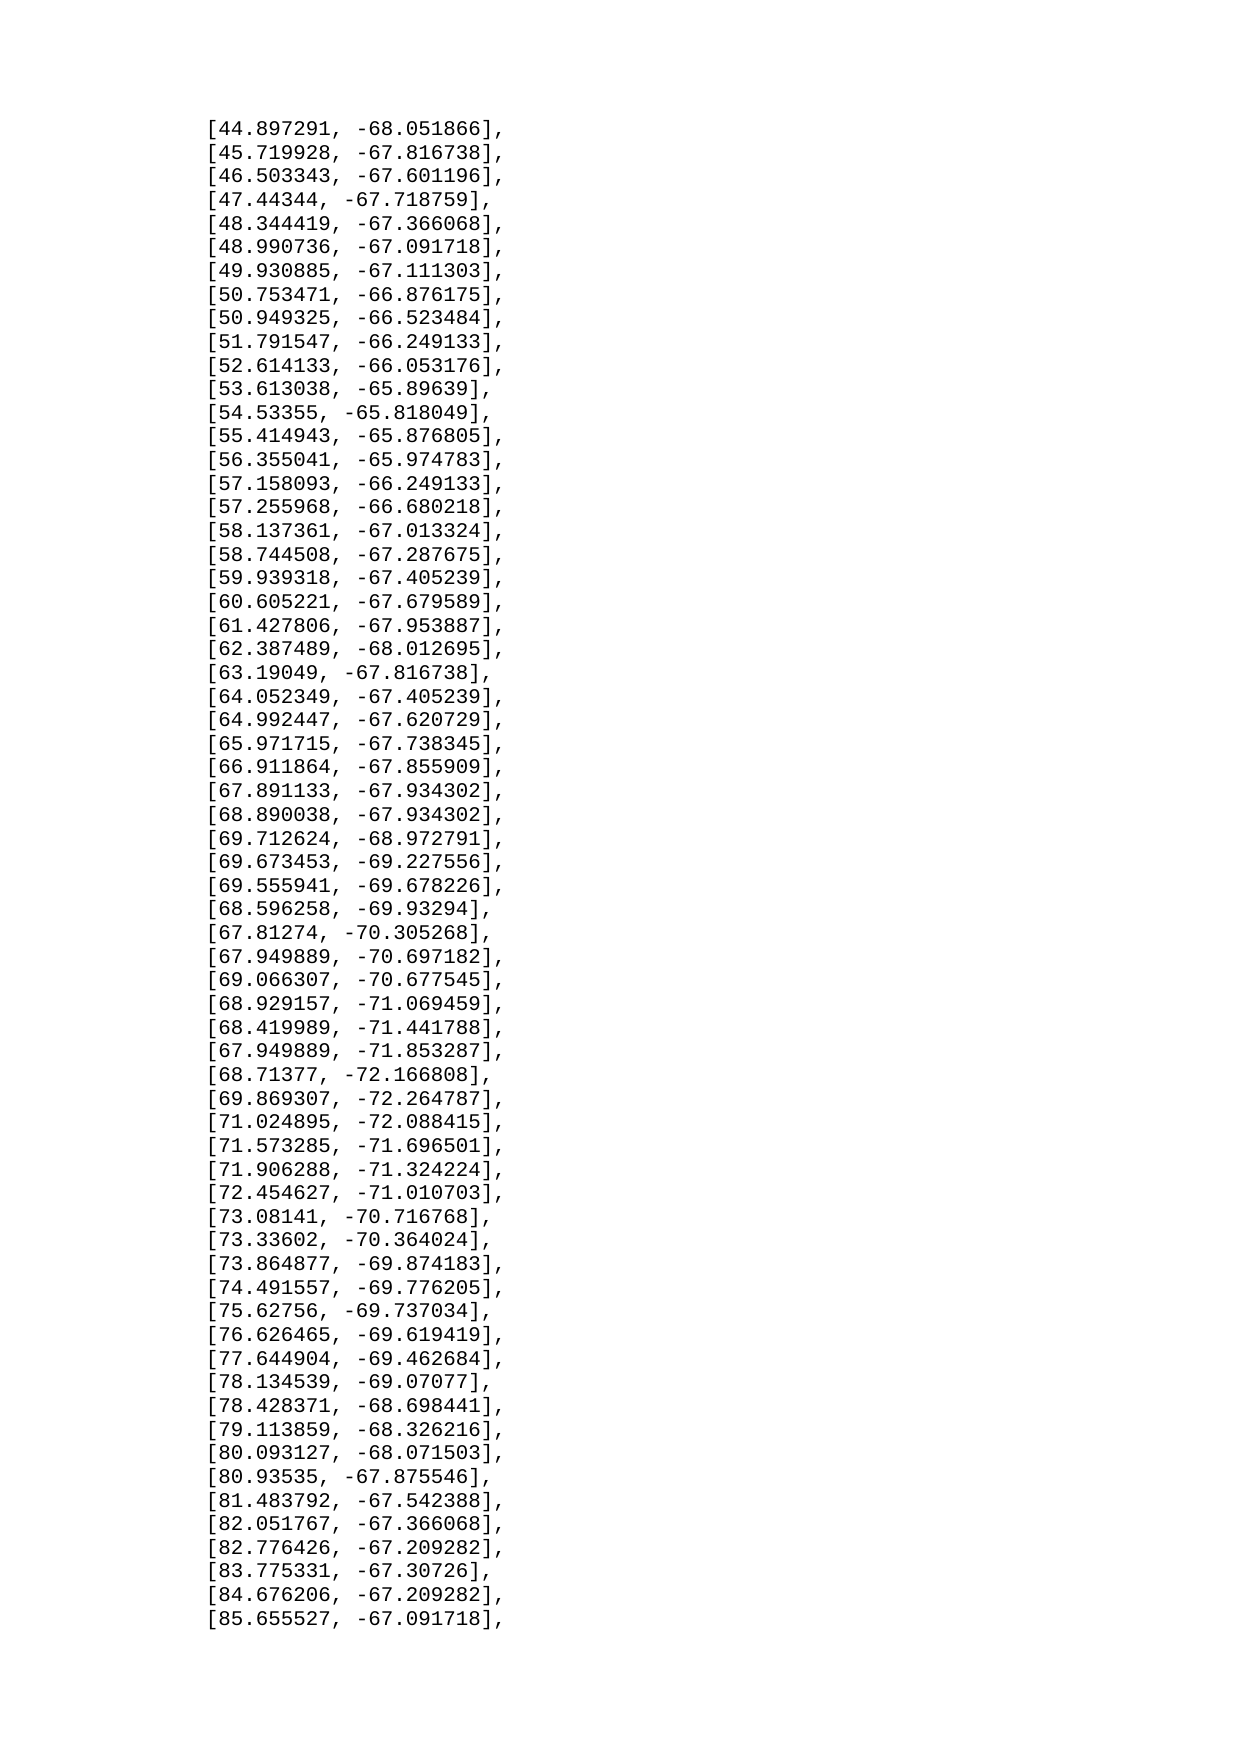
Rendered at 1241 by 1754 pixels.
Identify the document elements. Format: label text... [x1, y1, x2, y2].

text [78.428371, -68.698441], [118, 1395, 1122, 1419]
text [48.990736, -67.091718], [118, 236, 1122, 260]
text [71.024895, -72.088415], [118, 1111, 1122, 1135]
text [69.673453, -69.227556], [118, 851, 1122, 875]
text [84.676206, -67.209282], [118, 1584, 1122, 1608]
text [67.949889, -71.853287], [118, 1040, 1122, 1064]
text [71.906288, -71.324224], [118, 1158, 1122, 1182]
text [48.344419, -67.366068], [118, 213, 1122, 236]
text [67.891133, -67.934302], [118, 780, 1122, 804]
text [82.776426, -67.209282], [118, 1537, 1122, 1561]
text [68.929157, -71.069459], [118, 993, 1122, 1017]
text [74.491557, -69.776205], [118, 1277, 1122, 1300]
text [53.613038, -65.89639], [118, 378, 1122, 402]
text [47.44344, -67.718759], [118, 189, 1122, 213]
text [50.949325, -66.523484], [118, 307, 1122, 331]
text [45.719928, -67.816738], [118, 142, 1122, 165]
text [73.08141, -70.716768], [118, 1206, 1122, 1229]
text [77.644904, -69.462684], [118, 1348, 1122, 1371]
text [67.81274, -70.305268], [118, 922, 1122, 946]
text [50.753471, -66.876175], [118, 284, 1122, 307]
text [80.93535, -67.875546], [118, 1466, 1122, 1489]
text [73.33602, -70.364024], [118, 1229, 1122, 1253]
text [63.19049, -67.816738], [118, 662, 1122, 686]
text [49.930885, -67.111303], [118, 260, 1122, 284]
text [61.427806, -67.953887], [118, 615, 1122, 638]
text [68.71377, -72.166808], [118, 1064, 1122, 1088]
text [73.864877, -69.874183], [118, 1253, 1122, 1277]
text [67.949889, -70.697182], [118, 946, 1122, 969]
text [60.605221, -67.679589], [118, 591, 1122, 615]
text [69.555941, -69.678226], [118, 875, 1122, 898]
text [69.869307, -72.264787], [118, 1088, 1122, 1111]
text [46.503343, -67.601196], [118, 165, 1122, 189]
text [82.051767, -67.366068], [118, 1513, 1122, 1537]
text [54.53355, -65.818049], [118, 402, 1122, 426]
text [68.419989, -71.441788], [118, 1017, 1122, 1040]
text [57.158093, -66.249133], [118, 473, 1122, 496]
text [44.897291, -68.051866], [118, 118, 1122, 142]
text [51.791547, -66.249133], [118, 331, 1122, 354]
text [85.655527, -67.091718], [118, 1608, 1122, 1631]
text [81.483792, -67.542388], [118, 1489, 1122, 1513]
text [58.137361, -67.013324], [118, 520, 1122, 544]
text [69.712624, -68.972791], [118, 827, 1122, 851]
text [71.573285, -71.696501], [118, 1135, 1122, 1158]
text [78.134539, -69.07077], [118, 1371, 1122, 1395]
text [56.355041, -65.974783], [118, 449, 1122, 473]
text [66.911864, -67.855909], [118, 757, 1122, 780]
text [65.971715, -67.738345], [118, 733, 1122, 757]
text [76.626465, -69.619419], [118, 1324, 1122, 1348]
text [62.387489, -68.012695], [118, 638, 1122, 662]
text [69.066307, -70.677545], [118, 969, 1122, 993]
text [64.992447, -67.620729], [118, 709, 1122, 733]
text [52.614133, -66.053176], [118, 354, 1122, 378]
text [72.454627, -71.010703], [118, 1182, 1122, 1206]
text [55.414943, -65.876805], [118, 426, 1122, 449]
text [79.113859, -68.326216], [118, 1419, 1122, 1442]
text [83.775331, -67.30726], [118, 1561, 1122, 1584]
text [68.890038, -67.934302], [118, 804, 1122, 827]
text [80.093127, -68.071503], [118, 1442, 1122, 1466]
text [75.62756, -69.737034], [118, 1300, 1122, 1324]
text [58.744508, -67.287675], [118, 544, 1122, 567]
text [59.939318, -67.405239], [118, 567, 1122, 591]
text [57.255968, -66.680218], [118, 496, 1122, 520]
text [64.052349, -67.405239], [118, 686, 1122, 709]
text [68.596258, -69.93294], [118, 898, 1122, 922]
